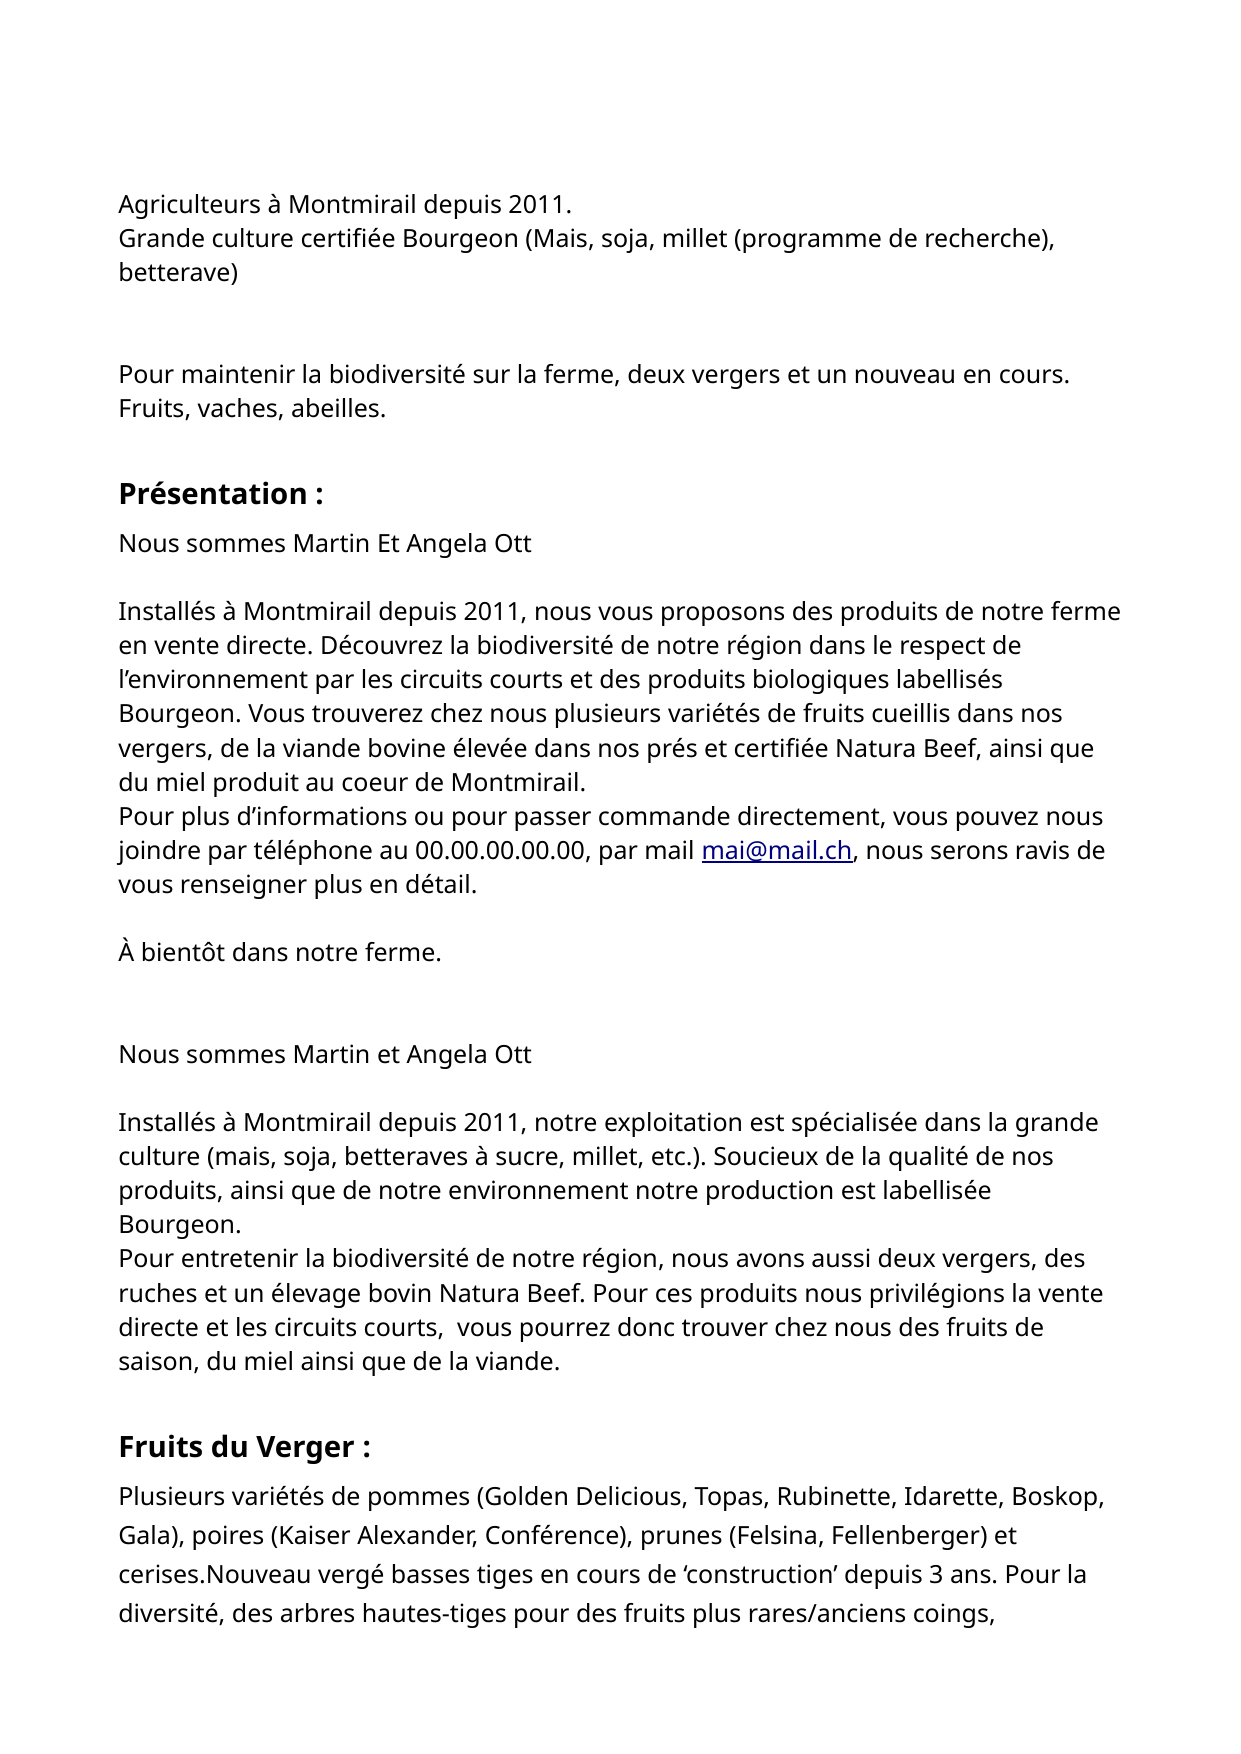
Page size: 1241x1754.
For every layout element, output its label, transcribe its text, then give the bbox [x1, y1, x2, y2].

text Agriculteurs à Montmirail depuis 2011. [118, 186, 1122, 220]
text Pour plus d’informations ou pour passer commande directement, vous pouvez nous joindre par téléphone au 00.00.00.00.00, par mail mai@mail.ch, nous serons ravis de vous renseigner plus en détail. [118, 798, 1122, 901]
text Plusieurs variétés de pommes (Golden Delicious, Topas, Rubinette, Idarette, Boskop, Gala), poires (Kaiser Alexander, Conférence), prunes (Felsina, Fellenberger) et cerises.Nouveau vergé basses tiges en cours de ‘construction’ depuis 3 ans. Pour la diversité, des arbres hautes-tiges pour des fruits plus rares/anciens coings, [118, 1478, 1122, 1630]
text Installés à Montmirail depuis 2011, nous vous proposons des produits de notre ferme en vente directe. Découvrez la biodiversité de notre région dans le respect de l’environnement par les circuits courts et des produits biologiques labellisés Bourgeon. Vous trouverez chez nous plusieurs variétés de fruits cueillis dans nos vergers, de la viande bovine élevée dans nos prés et certifiée Natura Beef, ainsi que du miel produit au coeur de Montmirail. [118, 594, 1122, 798]
text Installés à Montmirail depuis 2011, notre exploitation est spécialisée dans la grande culture (mais, soja, betteraves à sucre, millet, etc.). Soucieux de la qualité de nos produits, ainsi que de notre environnement notre production est labellisée Bourgeon. [118, 1105, 1122, 1241]
subtitle Fruits du Verger : [118, 1426, 1122, 1466]
text Pour maintenir la biodiversité sur la ferme, deux vergers et un nouveau en cours. Fruits, vaches, abeilles. [118, 357, 1122, 425]
text Grande culture certifiée Bourgeon (Mais, soja, millet (programme de recherche), betterave) [118, 220, 1122, 288]
text À bientôt dans notre ferme. [118, 934, 1122, 969]
text Nous sommes Martin Et Angela Ott [118, 526, 1122, 560]
subtitle Présentation : [118, 473, 1122, 513]
text Nous sommes Martin et Angela Ott [118, 1037, 1122, 1071]
text Pour entretenir la biodiversité de notre région, nous avons aussi deux vergers, des ruches et un élevage bovin Natura Beef. Pour ces produits nous privilégions la vente directe et les circuits courts, vous pourrez donc trouver chez nous des fruits de saison, du miel ainsi que de la viande. [118, 1241, 1122, 1377]
